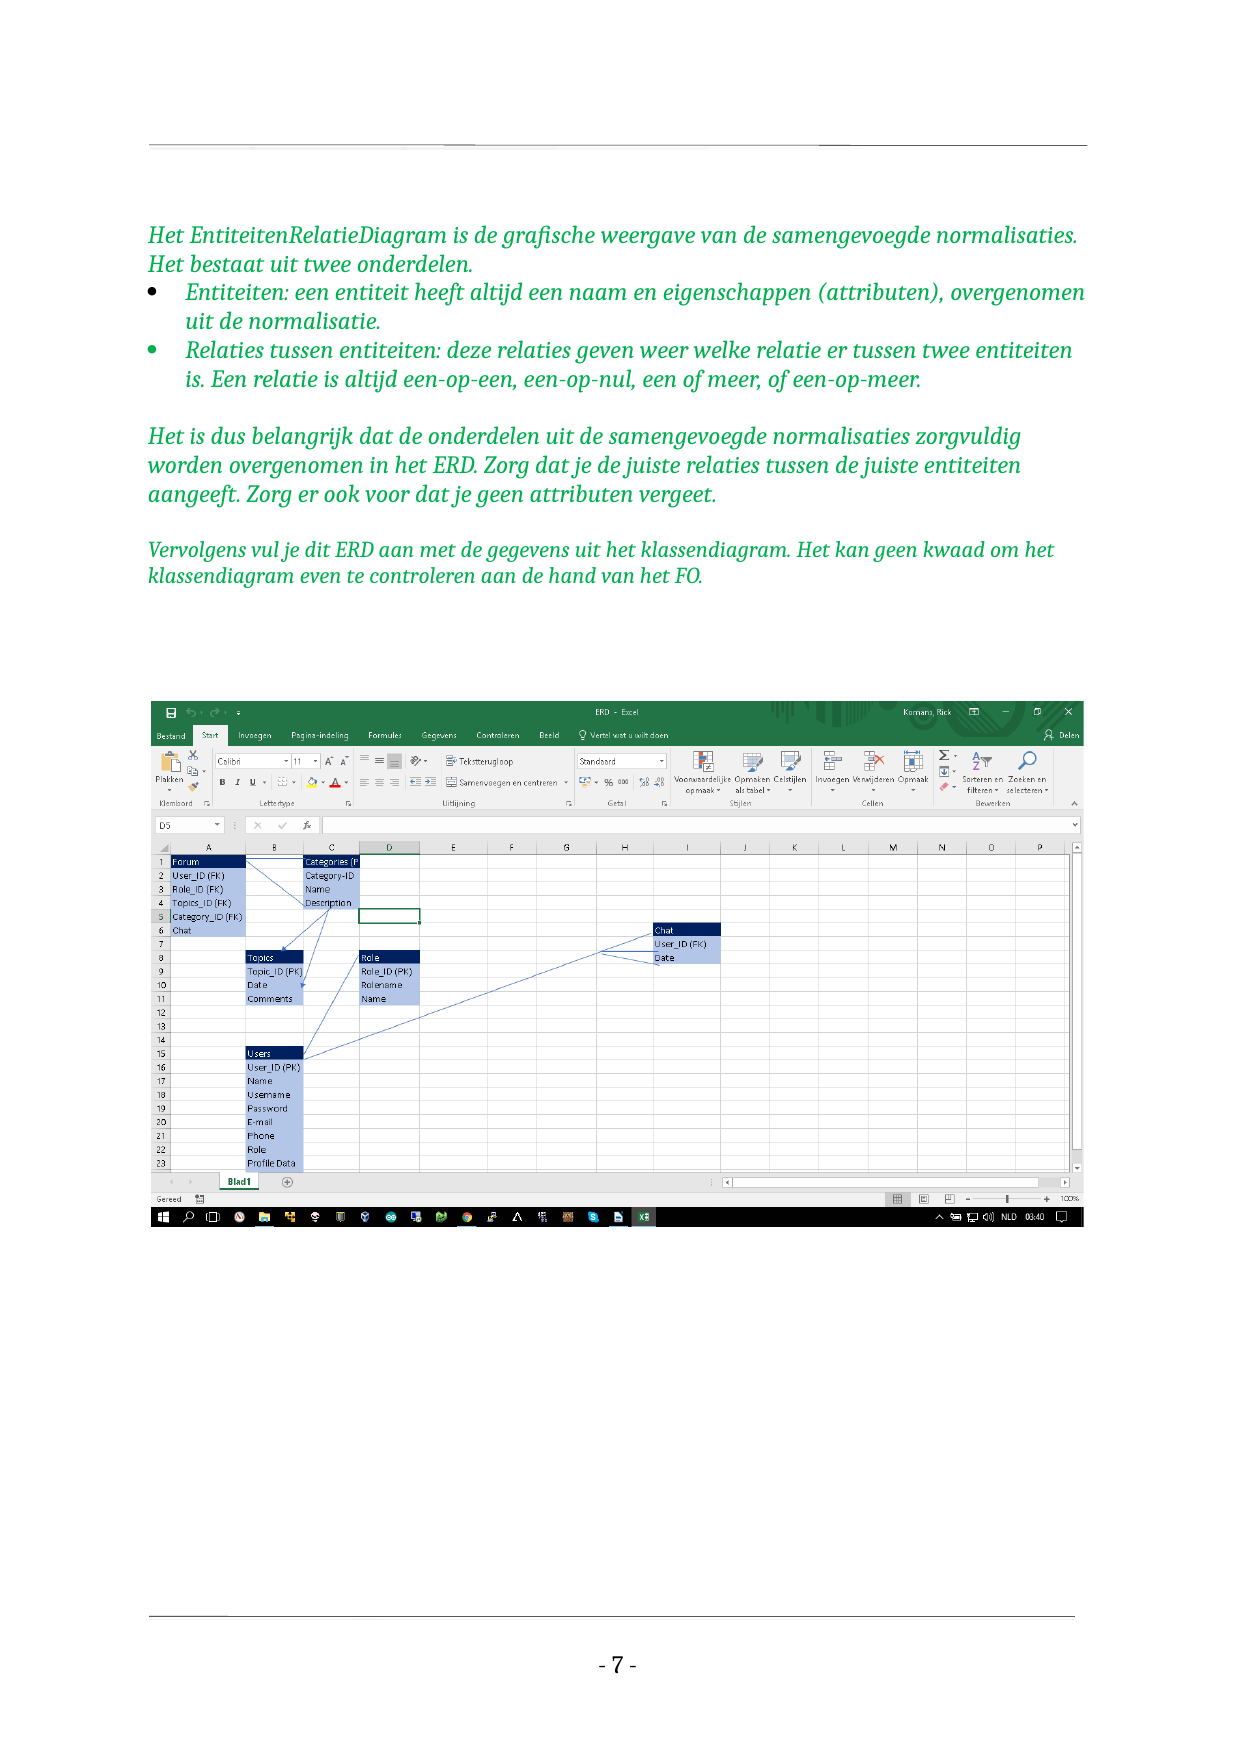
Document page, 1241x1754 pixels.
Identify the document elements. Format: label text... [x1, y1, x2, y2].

picture [151, 701, 1084, 1227]
text Vervolgens vul je dit ERD aan met de gegevens uit het klassendiagram. Het kan geen kwaad om het klassendiagram even te controleren aan de hand van het FO. [148, 537, 1092, 590]
list Relaties tussen entiteiten: deze relaties geven weer welke relatie er tussen twee entiteiten is. Een relatie is altijd een-op-een, een-op-nul, een of meer, of een-op-meer. [148, 336, 1092, 393]
text Het EntiteitenRelatieDiagram is de grafische weergave van de samengevoegde normalisaties. Het bestaat uit twee onderdelen. [148, 221, 1092, 278]
list Entiteiten: een entiteit heeft altijd een naam en eigenschappen (attributen), overgenomen uit de normalisatie. [148, 278, 1092, 336]
text Het is dus belangrijk dat de onderdelen uit de samengevoegde normalisaties zorgvuldig worden overgenomen in het ERD. Zorg dat je de juiste relaties tussen de juiste entiteiten aangeeft. Zorg er ook voor dat je geen attributen vergeet. [148, 422, 1092, 508]
